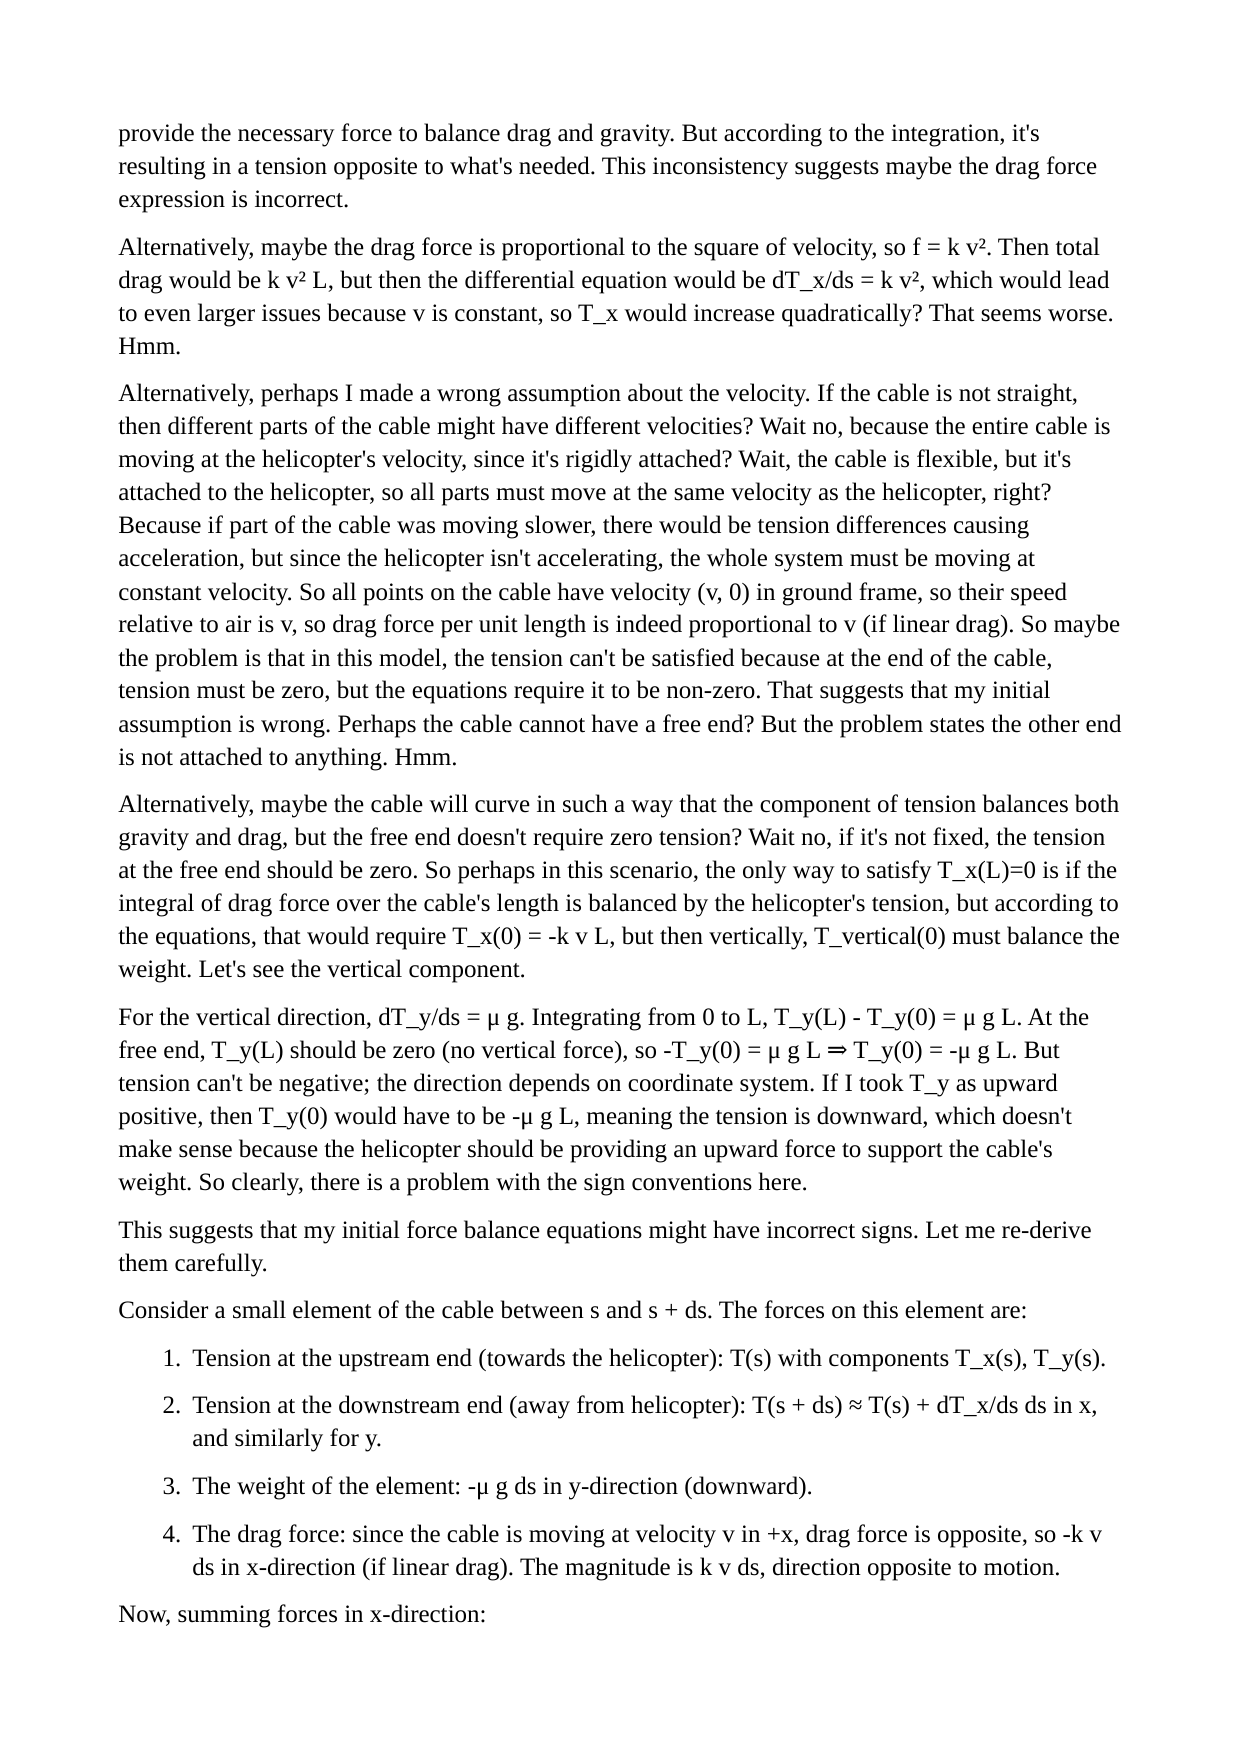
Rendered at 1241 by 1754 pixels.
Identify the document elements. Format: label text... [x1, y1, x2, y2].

text Consider a small element of the cable between s and s + ds. The forces on this element are: [118, 1295, 1122, 1324]
list Tension at the downstream end (away from helicopter): T(s + ds) ≈ T(s) + dT_x/ds ds in x, and similarly for y. [162, 1391, 1122, 1452]
text provide the necessary force to balance drag and gravity. But according to the integration, it's resulting in a tension opposite to what's needed. This inconsistency suggests maybe the drag force expression is incorrect. [118, 118, 1122, 213]
text This suggests that my initial force balance equations might have incorrect signs. Let me re-derive them carefully. [118, 1215, 1122, 1276]
list The weight of the element: -μ g ds in y-direction (downward). [162, 1471, 1122, 1500]
list Tension at the upstream end (towards the helicopter): T(s) with components T_x(s), T_y(s). [162, 1343, 1122, 1372]
text For the vertical direction, dT_y/ds = μ g. Integrating from 0 to L, T_y(L) - T_y(0) = μ g L. At the free end, T_y(L) should be zero (no vertical force), so -T_y(0) = μ g L ⇒ T_y(0) = -μ g L. But tension can't be negative; the direction depends on coordinate system. If I took T_y as upward positive, then T_y(0) would have to be -μ g L, meaning the tension is downward, which doesn't make sense because the helicopter should be providing an upward force to support the cable's weight. So clearly, there is a problem with the sign conventions here. [118, 1002, 1122, 1196]
text Alternatively, maybe the drag force is proportional to the square of velocity, so f = k v². Then total drag would be k v² L, but then the differential equation would be dT_x/ds = k v², which would lead to even larger issues because v is constant, so T_x would increase quadratically? That seems worse. Hmm. [118, 232, 1122, 359]
text Alternatively, perhaps I made a wrong assumption about the velocity. If the cable is not straight, then different parts of the cable might have different velocities? Wait no, because the entire cable is moving at the helicopter's velocity, since it's rigidly attached? Wait, the cable is flexible, but it's attached to the helicopter, so all parts must move at the same velocity as the helicopter, right? Because if part of the cable was moving slower, there would be tension differences causing acceleration, but since the helicopter isn't accelerating, the whole system must be moving at constant velocity. So all points on the cable have velocity (v, 0) in ground frame, so their speed relative to air is v, so drag force per unit length is indeed proportional to v (if linear drag). So maybe the problem is that in this model, the tension can't be satisfied because at the end of the cable, tension must be zero, but the equations require it to be non-zero. That suggests that my initial assumption is wrong. Perhaps the cable cannot have a free end? But the problem states the other end is not attached to anything. Hmm. [118, 378, 1122, 770]
text Alternatively, maybe the cable will curve in such a way that the component of tension balances both gravity and drag, but the free end doesn't require zero tension? Wait no, if it's not fixed, the tension at the free end should be zero. So perhaps in this scenario, the only way to satisfy T_x(L)=0 is if the integral of drag force over the cable's length is balanced by the helicopter's tension, but according to the equations, that would require T_x(0) = -k v L, but then vertically, T_vertical(0) must balance the weight. Let's see the vertical component. [118, 789, 1122, 983]
text Now, summing forces in x-direction: [118, 1599, 1122, 1628]
list The drag force: since the cable is moving at velocity v in +x, drag force is opposite, so -k v ds in x-direction (if linear drag). The magnitude is k v ds, direction opposite to motion. [162, 1519, 1122, 1581]
